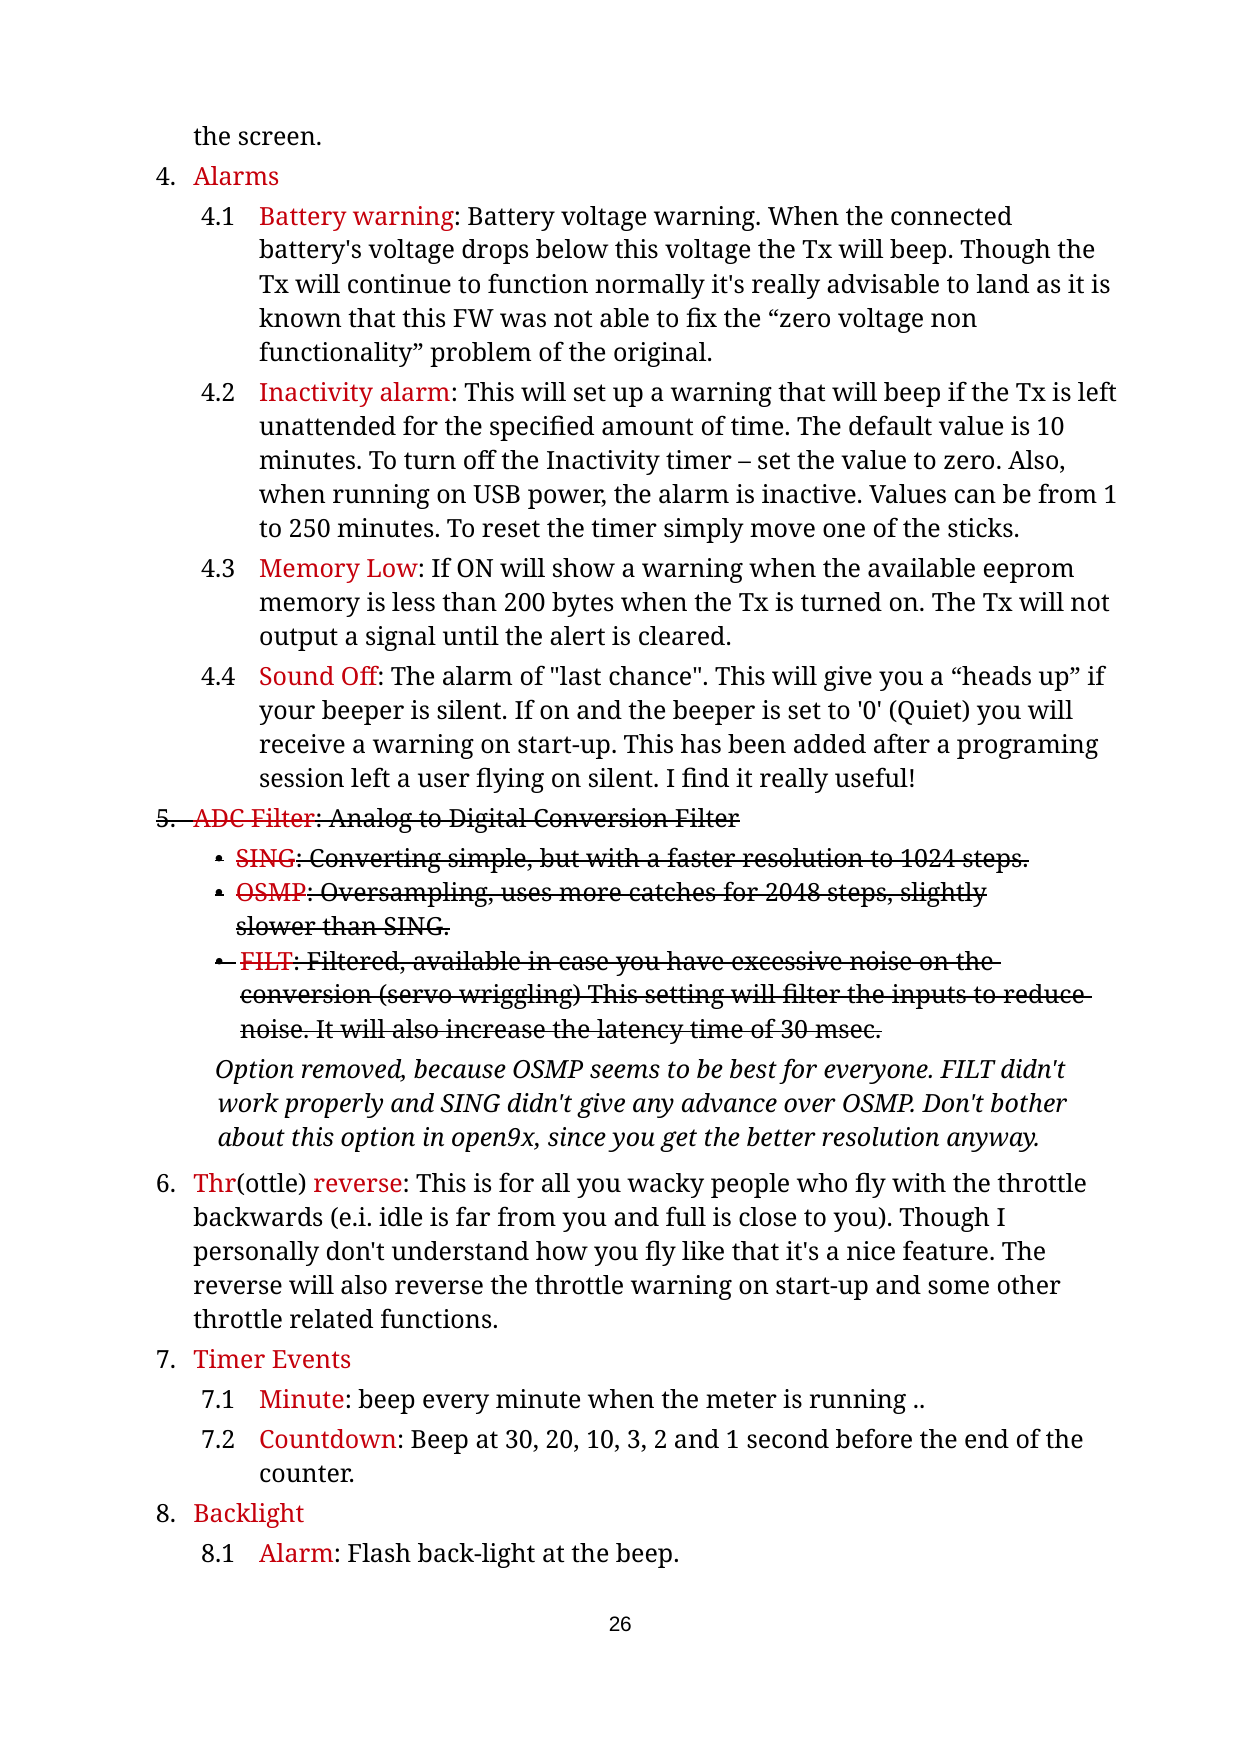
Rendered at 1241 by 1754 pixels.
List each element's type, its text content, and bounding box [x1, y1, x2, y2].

list OSMP: Oversampling, uses more catches for 2048 steps, slightly slower than SING. [214, 875, 1122, 943]
list the screen. [156, 118, 1122, 152]
list FILT: Filtered, available in case you have excessive noise on the conversion (servo wriggling) This setting will filter the inputs to reduce noise. It will also increase the latency time of 30 msec. [215, 943, 1122, 1045]
list Countdown: Beep at 30, 20, 10, 3, 2 and 1 second before the end of the counter. [194, 1421, 1122, 1489]
list Inactivity alarm: This will set up a warning that will beep if the Tx is left unattended for the specified amount of time. The default value is 10 minutes. To turn off the Inactivity timer – set the value to zero. Also, when running on USB power, the alarm is inactive. Values can be from 1 to 250 minutes. To reset the timer simply move one of the sticks. [194, 374, 1122, 545]
list Alarms [156, 158, 1122, 192]
list Alarm: Flash back-light at the beep. [194, 1536, 1122, 1569]
text Option removed, because OSMP seems to be best for everyone. FILT didn't work properly and SING didn't give any advance over OSMP. Don't bother about this option in open9x, since you get the better resolution anyway. [215, 1051, 1122, 1153]
list Memory Low: If ON will show a warning when the available eeprom memory is less than 200 bytes when the Tx is turned on. The Tx will not output a signal until the alert is cleared. [194, 551, 1122, 653]
list Sound Off: The alarm of "last chance". This will give you a “heads up” if your beeper is silent. If on and the beeper is set to '0' (Quiet) you will receive a warning on start-up. This has been added after a programing session left a user flying on silent. I find it really useful! [194, 659, 1122, 795]
list Battery warning: Battery voltage warning. When the connected battery's voltage drops below this voltage the Tx will beep. Though the Tx will continue to function normally it's really advisable to land as it is known that this FW was not able to fix the “zero voltage non functionality” problem of the original. [194, 198, 1122, 368]
list Timer Events [156, 1341, 1122, 1376]
list SING: Converting simple, but with a faster resolution to 1024 steps. [214, 841, 1122, 875]
list Thr(ottle) reverse: This is for all you wacky people who fly with the throttle backwards (e.i. idle is far from you and full is close to you). Though I personally don't understand how you fly like that it's a nice feature. The reverse will also reverse the throttle warning on start-up and some other throttle related functions. [156, 1165, 1122, 1336]
list Backlight [156, 1496, 1122, 1529]
list ADC Filter: Analog to Digital Conversion Filter [156, 801, 1122, 835]
list Minute: beep every minute when the meter is running .. [194, 1381, 1122, 1416]
